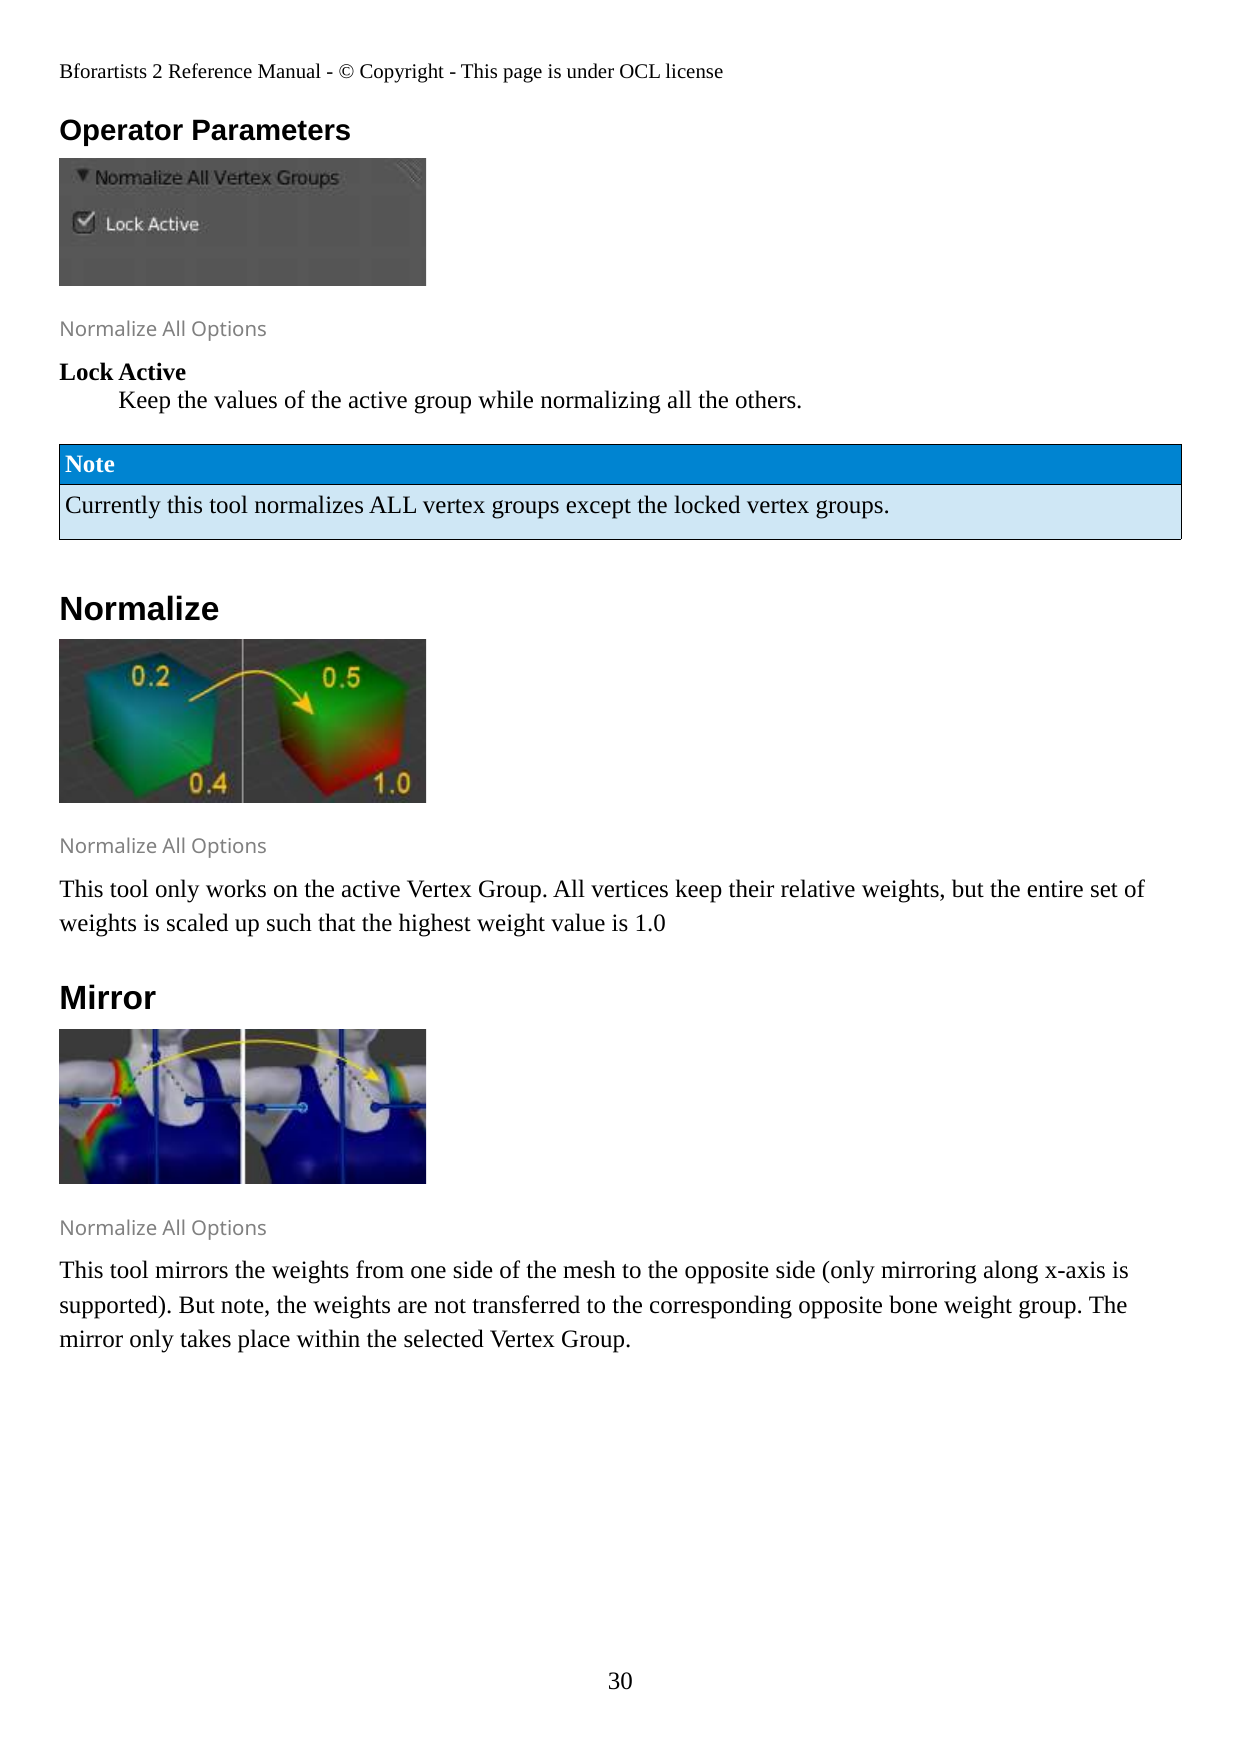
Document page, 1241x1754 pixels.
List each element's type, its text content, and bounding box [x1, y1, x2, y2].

subtitle Normalize [59, 589, 1181, 627]
list Keep the values of the active group while normalizing all the others. [118, 386, 1181, 414]
subtitle Operator Parameters [59, 113, 1181, 146]
subtitle Lock Active [59, 357, 1181, 386]
table_header Note [60, 445, 1181, 484]
picture [59, 158, 427, 286]
table_cell Currently this tool normalizes ALL vertex groups except the locked vertex groups. [60, 485, 1181, 539]
picture [59, 639, 427, 803]
picture [59, 1029, 427, 1184]
text Normalize All Options [59, 1210, 1181, 1241]
text Normalize All Options [59, 311, 1181, 342]
subtitle Mirror [59, 978, 1181, 1017]
text This tool only works on the active Vertex Group. All vertices keep their relative weights, but the entire set of weights is scaled up such that the highest weight value is 1.0 [59, 874, 1181, 937]
text Normalize All Options [59, 828, 1181, 859]
text This tool mirrors the weights from one side of the mesh to the opposite side (only mirroring along x-axis is supported). But note, the weights are not transferred to the corresponding opposite bone weight group. The mirror only takes place within the selected Vertex Group. [59, 1256, 1181, 1353]
